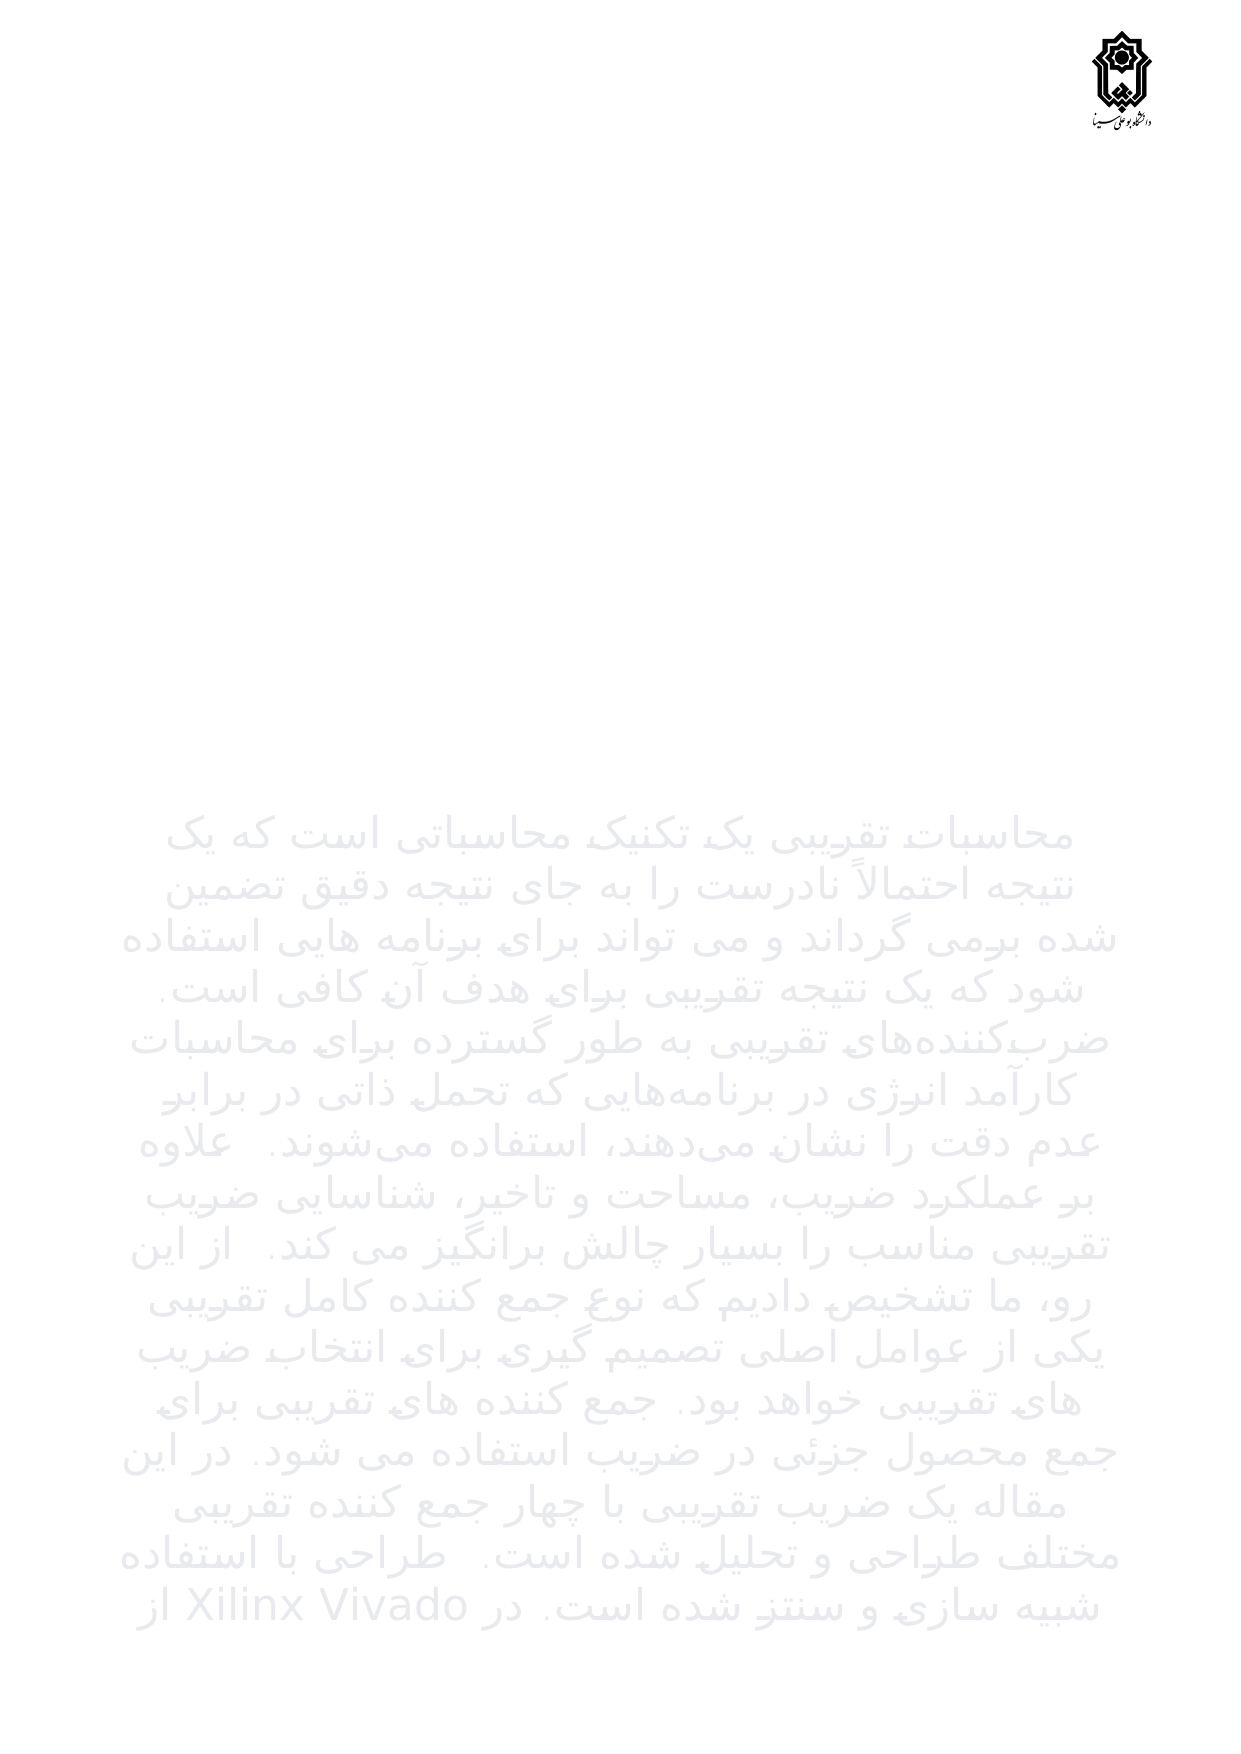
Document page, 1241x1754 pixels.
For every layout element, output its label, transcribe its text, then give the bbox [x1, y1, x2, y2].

picture [1041, 0, 1203, 162]
text محقق : نیما مخملی استاد : دکتر حاتم عبدلی محاسبات تقریبی یک تکنیک محاسباتی است که یک نتیجه احتمالاً نادرست را به جای نتیجه دقیق تضمین شده برمی گرداند و می تواند برای برنامه هایی استفاده شود که یک نتیجه تقریبی برای هدف آن کافی است. ضرب‌کننده‌های تقریبی به طور گسترده برای محاسبات کارآمد انرژی در برنامه‌هایی که تحمل ذاتی در برابر عدم دقت را نشان می‌دهند، استفاده می‌شوند. علاوه بر عملکرد ضریب، مساحت و تاخیر، شناسایی ضریب تقریبی مناسب را بسیار چالش برانگیز می کند. از این رو، ما تشخیص دادیم که نوع جمع کننده کامل تقریبی یکی از عوامل اصلی تصمیم گیری برای انتخاب ضریب های تقریبی خواهد بود. جمع کننده های تقریبی برای جمع محصول جزئی در ضریب استفاده می شود. در این مقاله یک ضریب تقریبی با چهار جمع کننده تقریبی مختلف طراحی و تحلیل شده است. طراحی با استفاده از Xilinx Vivado شبیه سازی و سنتز شده است. در مقایسه با ضریب تقریبی ارائه شده قبلی، مدارهای پیشنهادی کاهش قابل توجهی در مساحت و توان ارائه می‌دهند. کلمات کلیدی- محاسبات تقریبی، جمع کننده کامل تقریبی، حاصلضرب جزئی، ضریب تقریبی. [118, 236, 1122, 1630]
